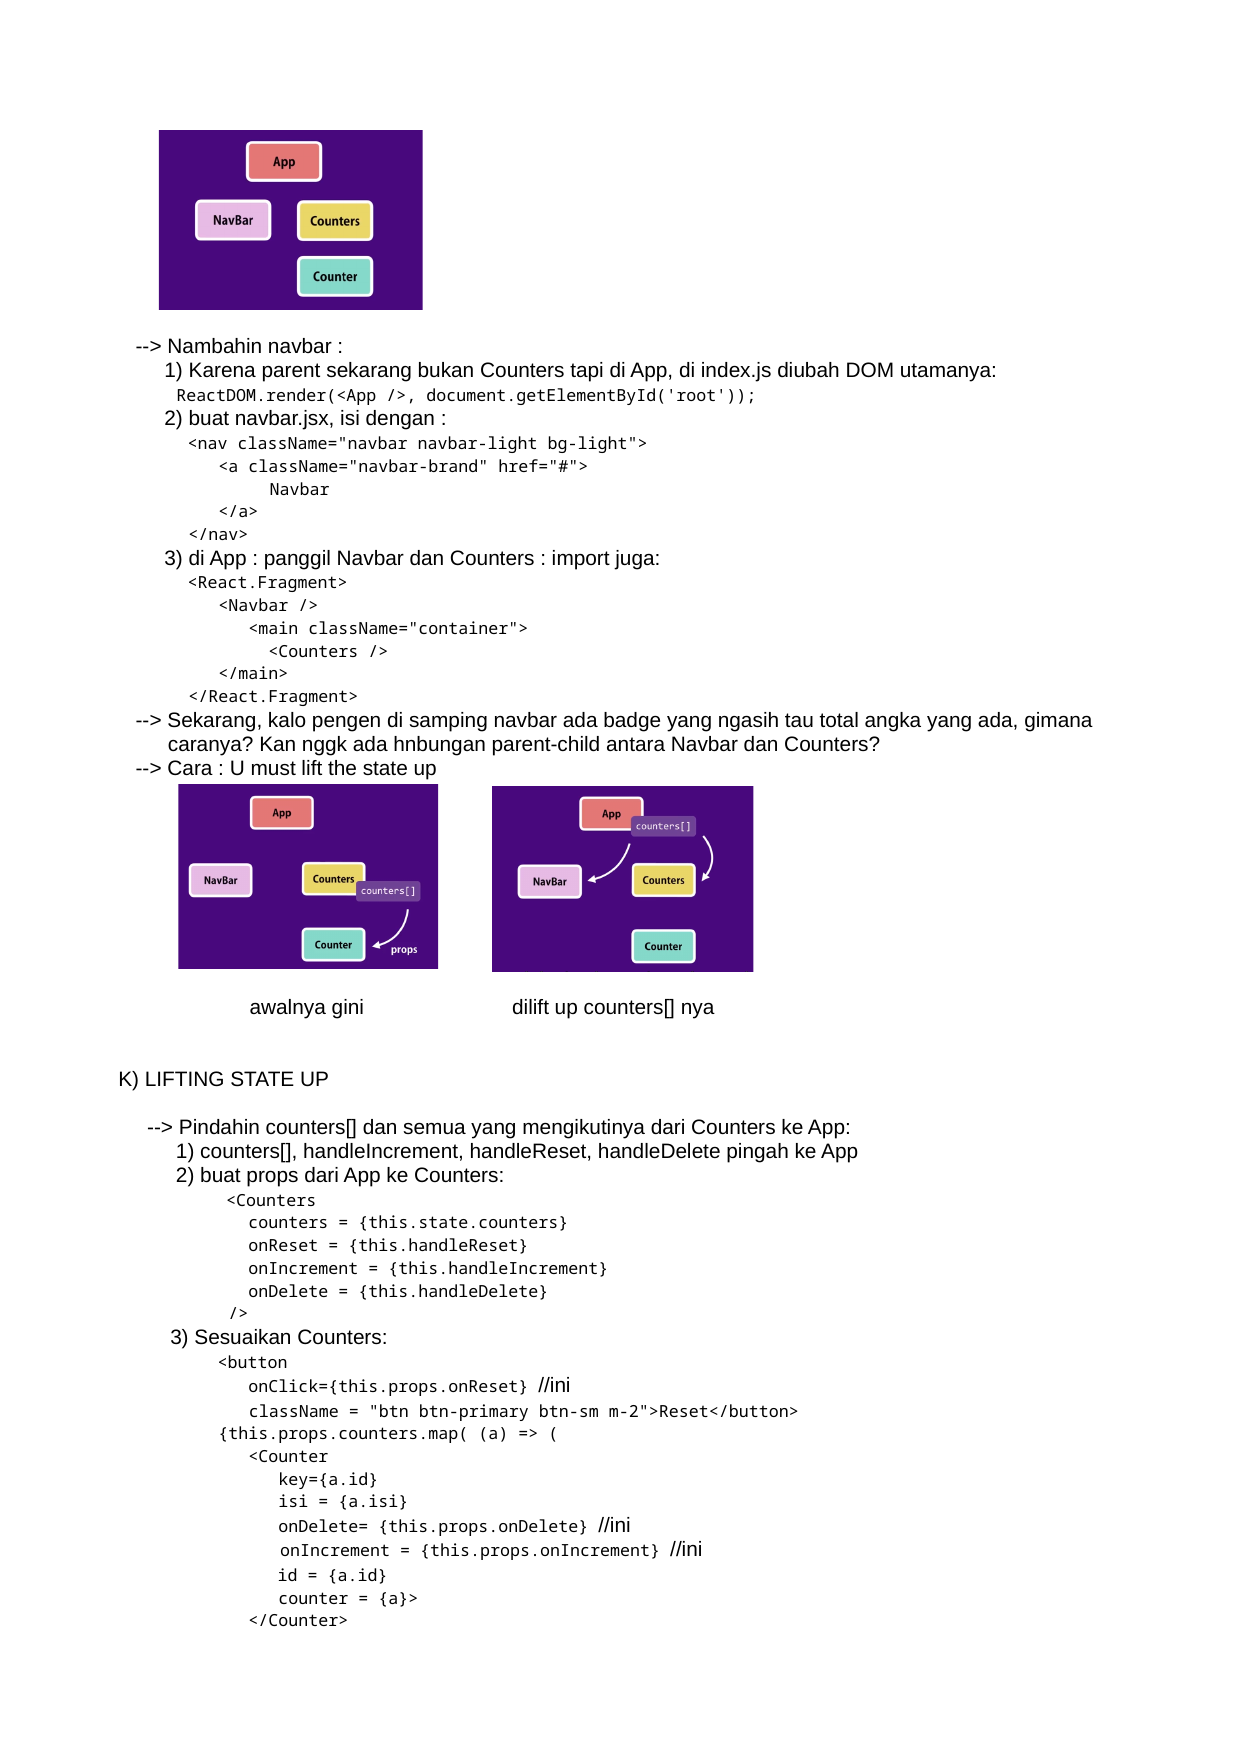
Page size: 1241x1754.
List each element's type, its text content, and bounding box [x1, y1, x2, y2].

text 2) buat props dari App ke Counters: [118, 1163, 1168, 1187]
picture [178, 784, 439, 969]
text 3) Sesuaikan Counters: [118, 1324, 1168, 1348]
text </React.Fragment> [118, 685, 1168, 707]
text --> Nambahin navbar : [118, 334, 1168, 358]
picture [158, 130, 423, 310]
text --> Sekarang, kalo pengen di samping navbar ada badge yang ngasih tau total angka yang ada, gimana caranya? Kan nggk ada hnbungan parent-child antara Navbar dan Counters? [118, 707, 1168, 755]
text 1) counters[], handleIncrement, handleReset, handleDelete pingah ke App [118, 1139, 1168, 1163]
text <nav className="navbar navbar-light bg-light"> [118, 430, 1168, 454]
text awalnya gini dilift up counters[] nya [118, 995, 1168, 1019]
text 1) Karena parent sekarang bukan Counters tapi di App, di index.js diubah DOM utamanya: [118, 358, 1168, 382]
text ReactDOM.render(<App />, document.getElementById('root')); [118, 382, 1168, 406]
text counters = {this.state.counters} [118, 1211, 1168, 1234]
text /> [118, 1302, 1168, 1324]
text onIncrement = {this.handleIncrement} [118, 1256, 1168, 1279]
text <main className="container"> [118, 617, 1168, 639]
text isi = {a.isi} [118, 1490, 1168, 1513]
text onDelete= {this.props.onDelete} //ini [118, 1513, 1168, 1537]
text </Counter> [118, 1609, 1168, 1632]
text onDelete = {this.handleDelete} [118, 1279, 1168, 1302]
text <Counters /> [118, 639, 1168, 662]
text <React.Fragment> [118, 569, 1168, 594]
text className = "btn btn-primary btn-sm m-2">Reset</button> [118, 1397, 1168, 1422]
text {this.props.counters.map( (a) => ( [118, 1422, 1168, 1445]
text <a className="navbar-brand" href="#"> [118, 454, 1168, 477]
picture [492, 786, 754, 972]
text --> Cara : U must lift the state up [118, 755, 1168, 779]
text counter = {a}> [118, 1586, 1168, 1609]
text onClick={this.props.onReset} //ini [118, 1373, 1168, 1397]
text </main> [118, 662, 1168, 685]
text <Counters [118, 1187, 1168, 1211]
text K) LIFTING STATE UP [118, 1067, 1168, 1091]
text key={a.id} [118, 1467, 1168, 1490]
text 2) buat navbar.jsx, isi dengan : [118, 406, 1168, 430]
text <button [118, 1348, 1168, 1373]
text <Counter [118, 1445, 1168, 1467]
text </nav> [118, 523, 1168, 545]
text Navbar [118, 477, 1168, 500]
text <Navbar /> [118, 594, 1168, 617]
text onReset = {this.handleReset} [118, 1234, 1168, 1256]
text 3) di App : panggil Navbar dan Counters : import juga: [118, 545, 1168, 569]
text onIncrement = {this.props.onIncrement} //ini [118, 1537, 1168, 1562]
text id = {a.id} [118, 1562, 1168, 1586]
text </a> [118, 500, 1168, 523]
text --> Pindahin counters[] dan semua yang mengikutinya dari Counters ke App: [118, 1115, 1168, 1139]
